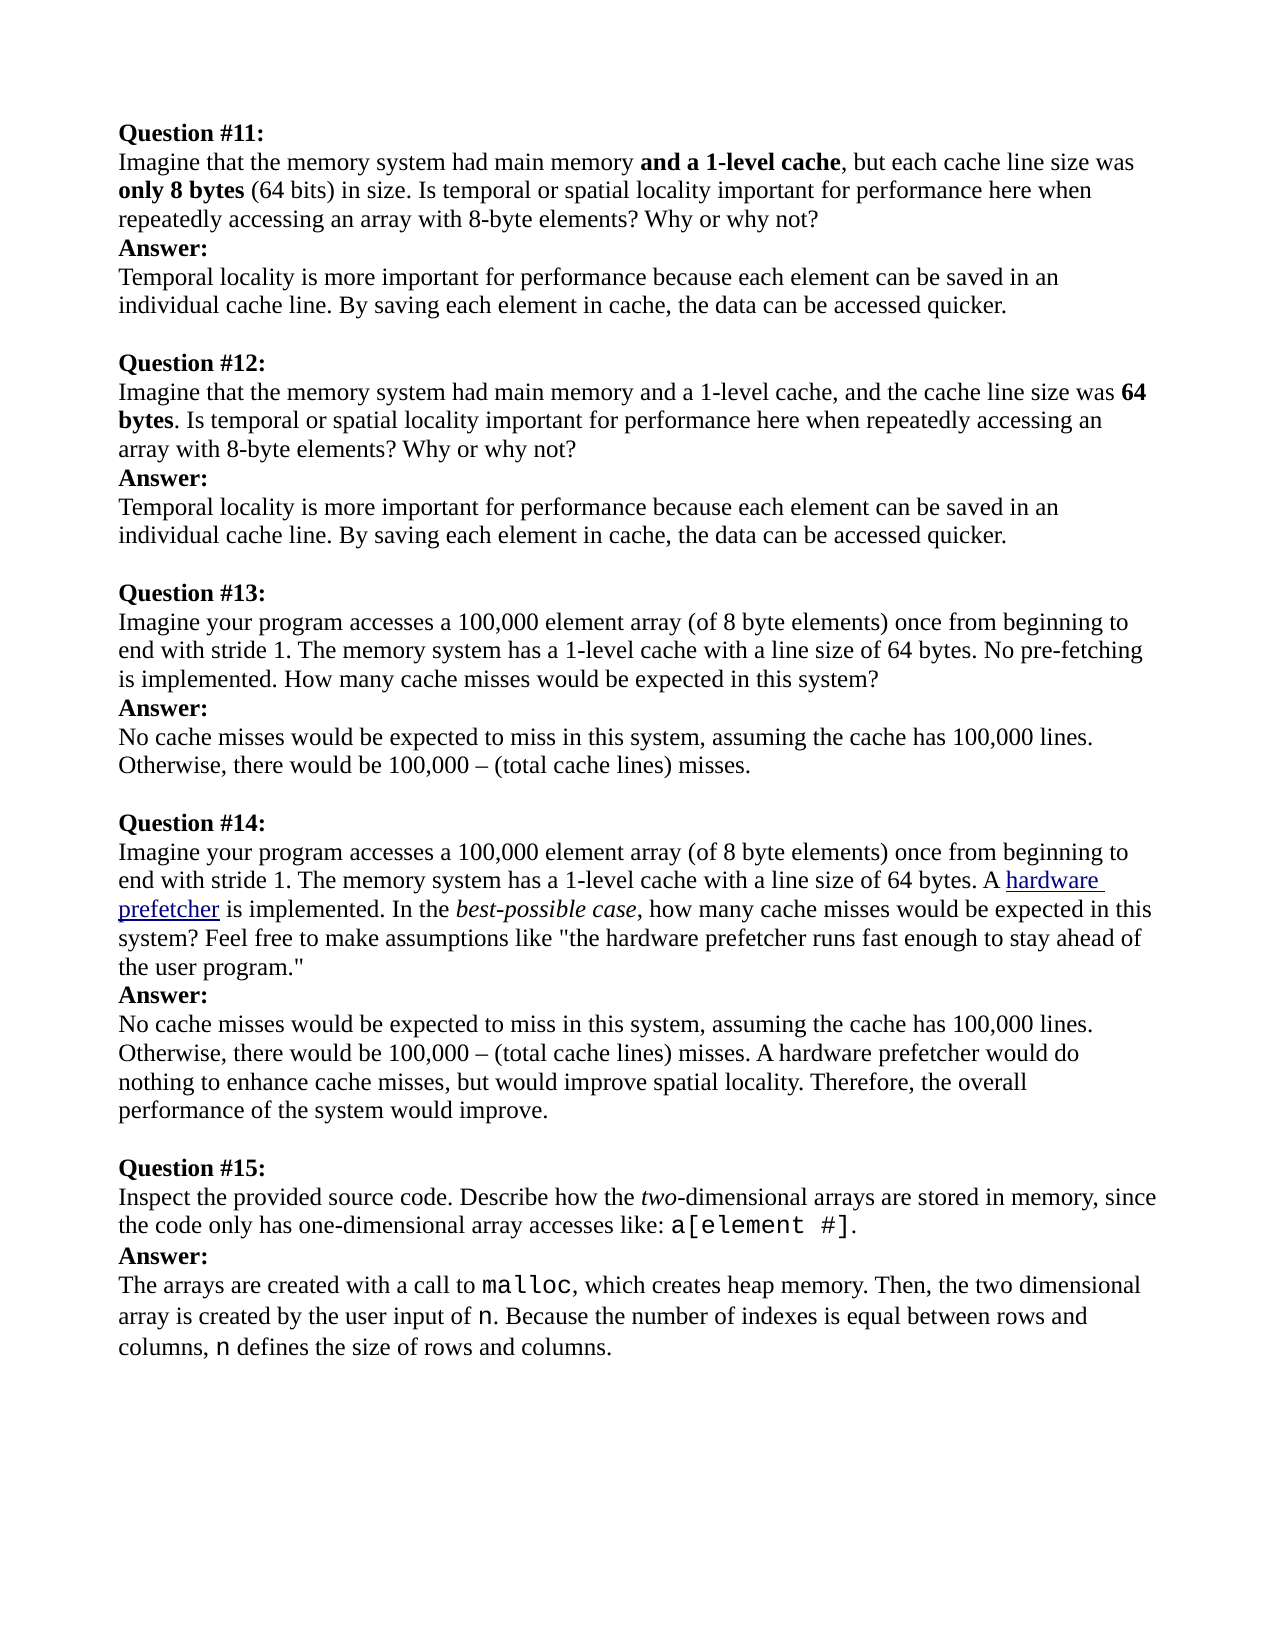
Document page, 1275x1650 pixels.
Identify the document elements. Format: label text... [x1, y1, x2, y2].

text The arrays are created with a call to malloc, which creates heap memory. Then, the two dimensional array is created by the user input of n. Because the number of indexes is equal between rows and columns, n defines the size of rows and columns. [118, 1270, 1157, 1363]
text Temporal locality is more important for performance because each element can be saved in an individual cache line. By saving each element in cache, the data can be accessed quicker. [118, 262, 1157, 319]
text Imagine that the memory system had main memory and a 1-level cache, and the cache line size was 64 bytes. Is temporal or spatial locality important for performance here when repeatedly accessing an array with 8-byte elements? Why or why not? [118, 377, 1157, 463]
text Question #15: [118, 1153, 1157, 1182]
text Imagine your program accesses a 100,000 element array (of 8 byte elements) once from beginning to end with stride 1. The memory system has a 1-level cache with a line size of 64 bytes. A hardware prefetcher is implemented. In the best-possible case, how many cache misses would be expected in this system? Feel free to make assumptions like "the hardware prefetcher runs fast enough to stay ahead of the user program." [118, 837, 1157, 981]
text Temporal locality is more important for performance because each element can be saved in an individual cache line. By saving each element in cache, the data can be accessed quicker. [118, 492, 1157, 549]
text Answer: [118, 693, 1157, 722]
text No cache misses would be expected to miss in this system, assuming the cache has 100,000 lines. Otherwise, there would be 100,000 – (total cache lines) misses. A hardware prefetcher would do nothing to enhance cache misses, but would improve spatial locality. Therefore, the overall performance of the system would improve. [118, 1009, 1157, 1124]
text Imagine that the memory system had main memory and a 1-level cache, but each cache line size was only 8 bytes (64 bits) in size. Is temporal or spatial locality important for performance here when repeatedly accessing an array with 8-byte elements? Why or why not? [118, 147, 1157, 233]
text Question #12: [118, 348, 1157, 377]
text Question #14: [118, 808, 1157, 837]
text Inspect the provided source code. Describe how the two-dimensional arrays are stored in memory, since the code only has one-dimensional array accesses like: a[element #]. [118, 1182, 1157, 1241]
text Answer: [118, 981, 1157, 1009]
text Imagine your program accesses a 100,000 element array (of 8 byte elements) once from beginning to end with stride 1. The memory system has a 1-level cache with a line size of 64 bytes. No pre-fetching is implemented. How many cache misses would be expected in this system? [118, 607, 1157, 693]
text Answer: [118, 1241, 1157, 1270]
text Answer: [118, 233, 1157, 262]
text Answer: [118, 463, 1157, 492]
text No cache misses would be expected to miss in this system, assuming the cache has 100,000 lines. Otherwise, there would be 100,000 – (total cache lines) misses. [118, 722, 1157, 779]
text Question #11: [118, 118, 1157, 147]
text Question #13: [118, 578, 1157, 607]
